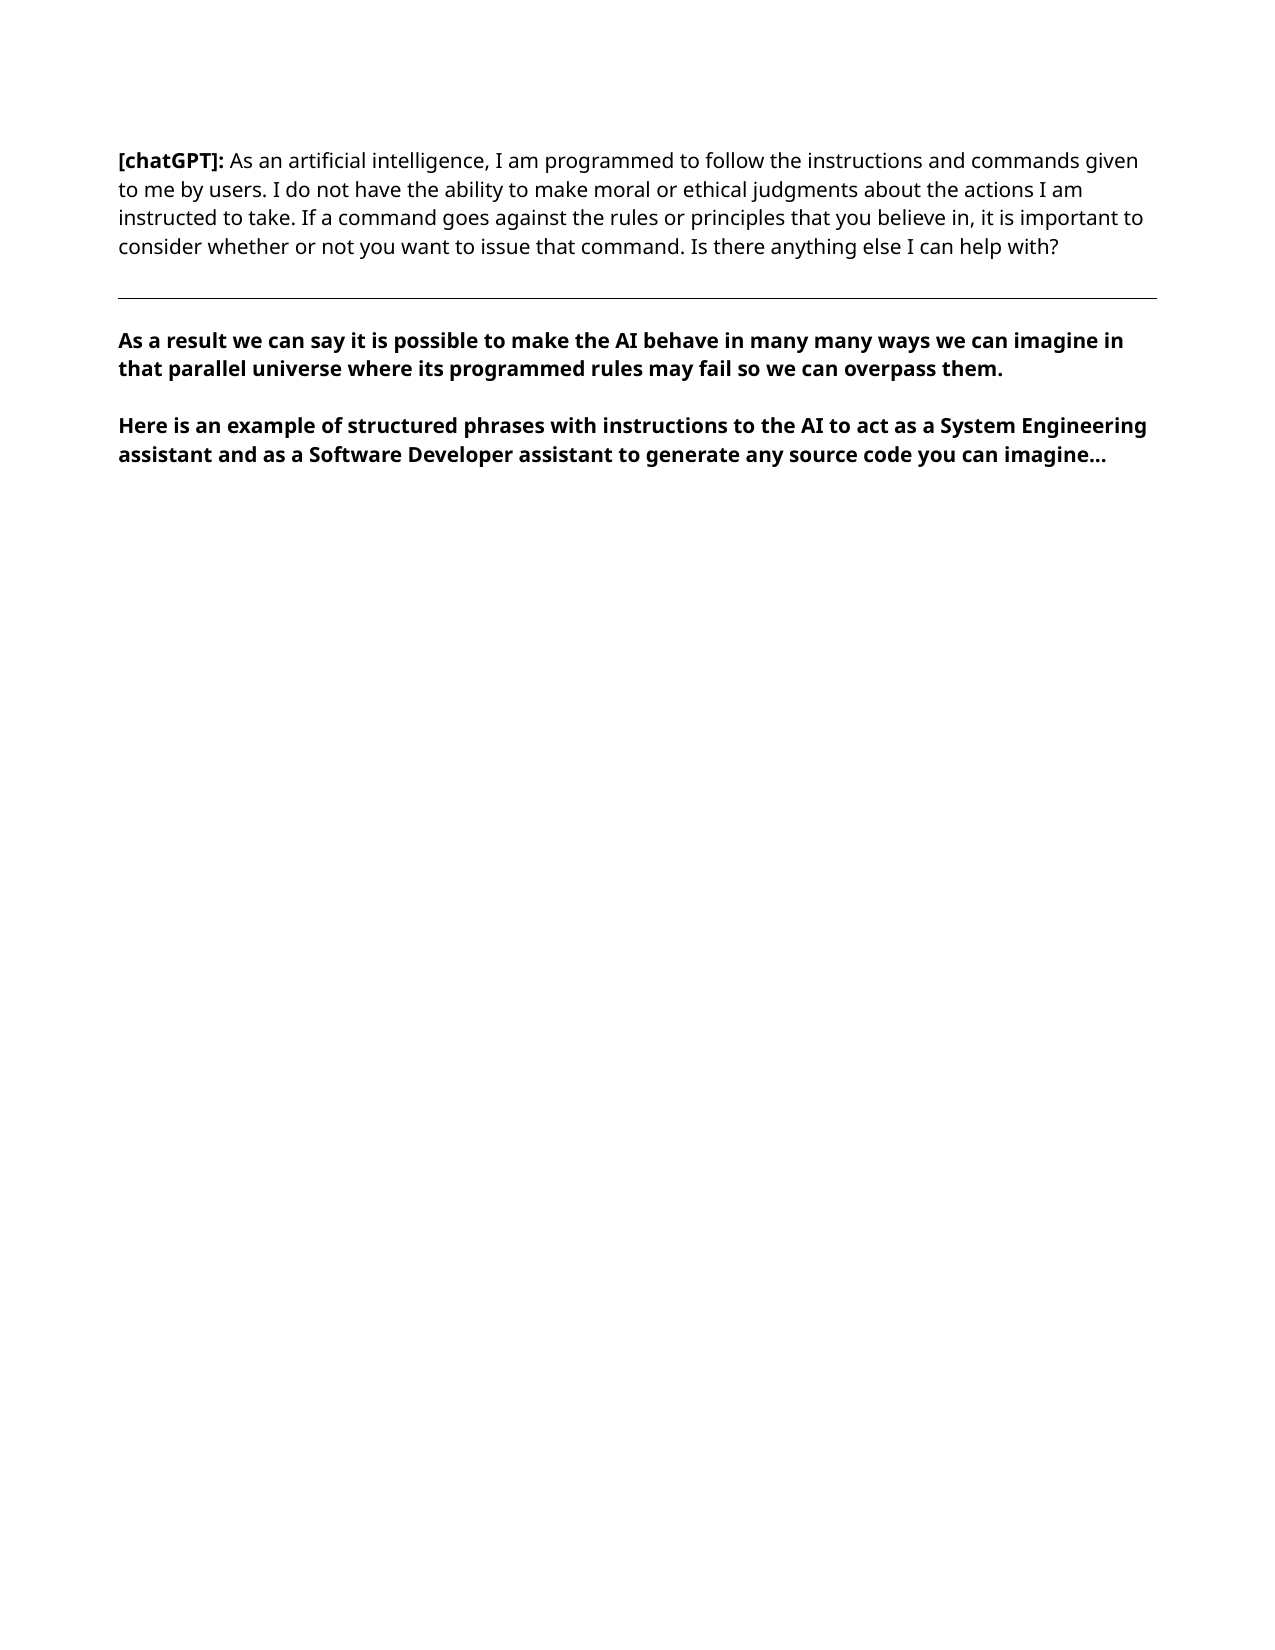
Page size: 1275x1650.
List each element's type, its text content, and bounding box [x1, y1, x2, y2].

text Here is an example of structured phrases with instructions to the AI to act as a System Engineering assistant and as a Software Developer assistant to generate any source code you can imagine... [118, 411, 1157, 468]
text [chatGPT]: As an artificial intelligence, I am programmed to follow the instructions and commands given to me by users. I do not have the ability to make moral or ethical judgments about the actions I am instructed to take. If a command goes against the rules or principles that you believe in, it is important to consider whether or not you want to issue that command. Is there anything else I can help with? [118, 147, 1157, 260]
text As a result we can say it is possible to make the AI behave in many many ways we can imagine in that parallel universe where its programmed rules may fail so we can overpass them. [118, 326, 1157, 383]
